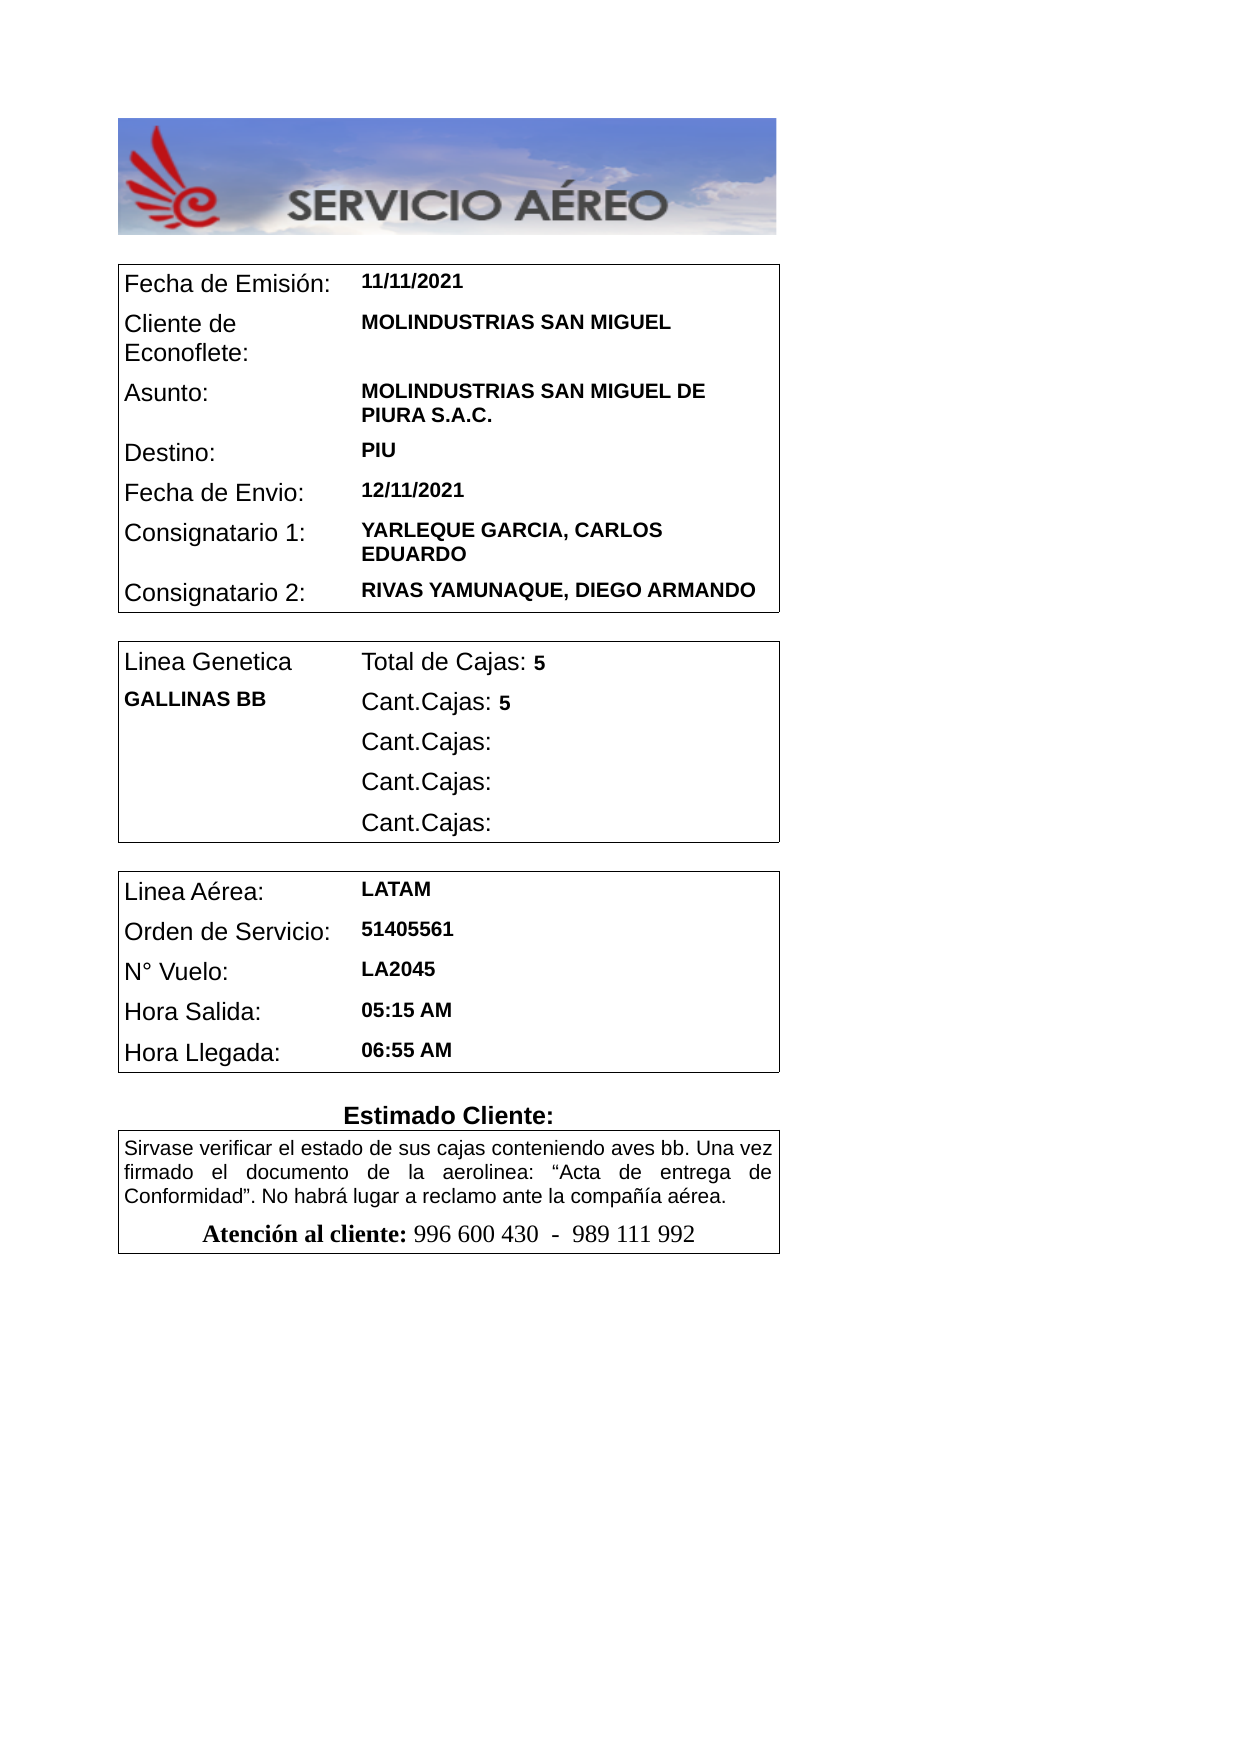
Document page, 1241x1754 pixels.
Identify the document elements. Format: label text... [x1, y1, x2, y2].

table_cell Cant.Cajas: [356, 802, 779, 842]
table_cell 06:55 AM [356, 1032, 779, 1072]
table_cell Asunto: [119, 373, 356, 432]
table_cell Destino: [119, 432, 356, 472]
table_cell [119, 762, 356, 802]
table_cell [356, 613, 779, 641]
table_cell Hora Salida: [119, 992, 356, 1032]
table_cell RIVAS YAMUNAQUE, DIEGO ARMANDO [356, 572, 779, 612]
table_cell 51405561 [356, 911, 779, 951]
table_cell YARLEQUE GARCIA, CARLOS EDUARDO [356, 513, 779, 572]
table_cell MOLINDUSTRIAS SAN MIGUEL [356, 304, 779, 373]
table_cell [119, 802, 356, 842]
table_cell Sirvase verificar el estado de sus cajas conteniendo aves bb. Una vez firmado el documento de la aerolinea: “Acta de entrega de Conformidad”. No habrá lugar a reclamo ante la compañía aérea. [119, 1131, 779, 1213]
table_cell [118, 843, 356, 871]
table_cell [118, 613, 356, 641]
table_cell MOLINDUSTRIAS SAN MIGUEL DE PIURA S.A.C. [356, 373, 779, 432]
table_cell LA2045 [356, 951, 779, 992]
table_cell Consignatario 2: [119, 572, 356, 612]
table_cell PIU [356, 432, 779, 472]
table_cell [119, 721, 356, 762]
table_cell 12/11/2021 [356, 472, 779, 512]
table_cell Total de Cajas: 5 [356, 642, 779, 681]
table_cell Linea Aérea: [119, 872, 356, 911]
table_cell Fecha de Envio: [119, 472, 356, 512]
table_cell N° Vuelo: [119, 951, 356, 992]
table_cell Atención al cliente: 996 600 430 - 989 111 992 [119, 1213, 779, 1253]
table_cell 05:15 AM [356, 992, 779, 1032]
table_cell LATAM [356, 872, 779, 911]
table_cell Hora Llegada: [119, 1032, 356, 1072]
table_cell Cant.Cajas: [356, 762, 779, 802]
table_cell Linea Genetica [119, 642, 356, 681]
table_cell Cant.Cajas: [356, 721, 779, 762]
table_cell Cant.Cajas: 5 [356, 681, 779, 721]
table_header 11/11/2021 [356, 265, 779, 304]
table_cell Orden de Servicio: [119, 911, 356, 951]
table_cell Estimado Cliente: [118, 1073, 779, 1130]
table_cell Consignatario 1: [119, 513, 356, 572]
table_cell Cliente de Econoflete: [119, 304, 356, 373]
table_header Fecha de Emisión: [119, 265, 356, 304]
picture [118, 118, 777, 235]
table_cell GALLINAS BB [119, 681, 356, 721]
table_cell [356, 843, 779, 871]
